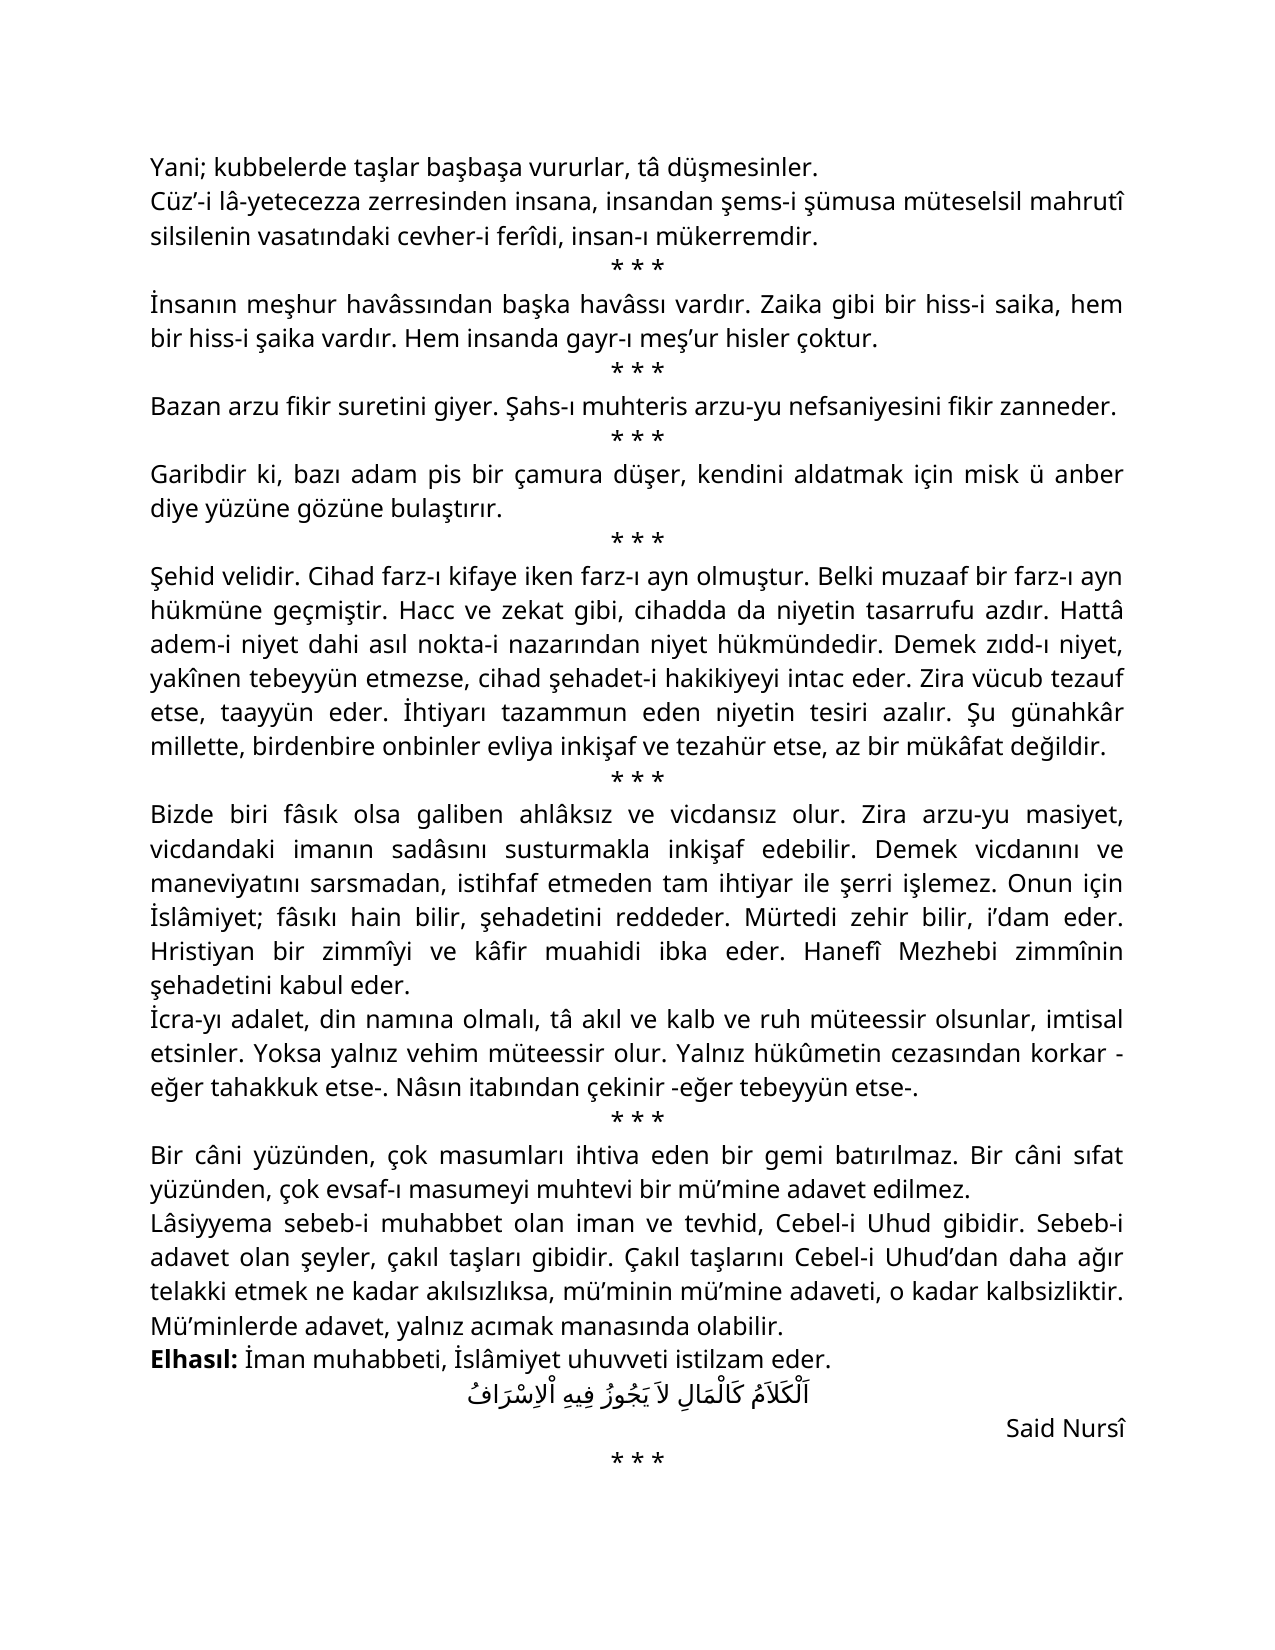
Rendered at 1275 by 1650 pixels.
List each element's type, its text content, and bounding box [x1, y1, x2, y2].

text Yani; kubbelerde taşlar başbaşa vururlar, tâ düşmesinler. [150, 150, 1125, 184]
text Lâsiyyema sebeb-i muhabbet olan iman ve tevhid, Cebel-i Uhud gibidir. Sebeb-i adavet olan şeyler, çakıl taşları gibidir. Çakıl taşlarını Cebel-i Uhud’dan daha ağır telakki etmek ne kadar akılsızlıksa, mü’minin mü’mine adaveti, o kadar kalbsizliktir. Mü’minlerde adavet, yalnız acımak manasında olabilir. [150, 1206, 1125, 1342]
text * * * [150, 1444, 1125, 1478]
text * * * [150, 422, 1125, 457]
text Bir câni yüzünden, çok masumları ihtiva eden bir gemi batırılmaz. Bir câni sıfat yüzünden, çok evsaf-ı masumeyi muhtevi bir mü’mine adavet edilmez. [150, 1138, 1125, 1206]
text * * * [150, 354, 1125, 388]
text İcra-yı adalet, din namına olmalı, tâ akıl ve kalb ve ruh müteessir olsunlar, imtisal etsinler. Yoksa yalnız vehim müteessir olur. Yalnız hükûmetin cezasından korkar -eğer tahakkuk etse-. Nâsın itabından çekinir -eğer tebeyyün etse-. [150, 1002, 1125, 1104]
text Bizde biri fâsık olsa galiben ahlâksız ve vicdansız olur. Zira arzu-yu masiyet, vicdandaki imanın sadâsını susturmakla inkişaf edebilir. Demek vicdanını ve maneviyatını sarsmadan, istihfaf etmeden tam ihtiyar ile şerri işlemez. Onun için İslâmiyet; fâsıkı hain bilir, şehadetini reddeder. Mürtedi zehir bilir, i’dam eder. Hristiyan bir zimmîyi ve kâfir muahidi ibka eder. Hanefî Mezhebi zimmînin şehadetini kabul eder. [150, 797, 1125, 1002]
text Şehid velidir. Cihad farz-ı kifaye iken farz-ı ayn olmuştur. Belki muzaaf bir farz-ı ayn hükmüne geçmiştir. Hacc ve zekat gibi, cihadda da niyetin tasarrufu azdır. Hattâ adem-i niyet dahi asıl nokta-i nazarından niyet hükmündedir. Demek zıdd-ı niyet, yakînen tebeyyün etmezse, cihad şehadet-i hakikiyeyi intac eder. Zira vücub tezauf etse, taayyün eder. İhtiyarı tazammun eden niyetin tesiri azalır. Şu günahkâr millette, birdenbire onbinler evliya inkişaf ve tezahür etse, az bir mükâfat değildir. [150, 559, 1125, 763]
text * * * [150, 525, 1125, 559]
text * * * [150, 252, 1125, 286]
text Elhasıl: İman muhabbeti, İslâmiyet uhuvveti istilzam eder. [150, 1342, 1125, 1376]
text Garibdir ki, bazı adam pis bir çamura düşer, kendini aldatmak için misk ü anber diye yüzüne gözüne bulaştırır. [150, 457, 1125, 525]
text * * * [150, 763, 1125, 797]
text * * * [150, 1104, 1125, 1138]
text Said Nursî [150, 1410, 1125, 1444]
text İnsanın meşhur havâssından başka havâssı vardır. Zaika gibi bir hiss-i saika, hem bir hiss-i şaika vardır. Hem insanda gayr-ı meş’ur hisler çoktur. [150, 286, 1125, 354]
text Cüz’-i lâ-yetecezza zerresinden insana, insandan şems-i şümusa müteselsil mahrutî silsilenin vasatındaki cevher-i ferîdi, insan-ı mükerremdir. [150, 184, 1125, 252]
text اَلْكَلاَمُ كَالْمَالِ لاَ يَجُوزُ فِيهِ اْلاِسْرَافُ [150, 1376, 1125, 1410]
text Bazan arzu fikir suretini giyer. Şahs-ı muhteris arzu-yu nefsaniyesini fikir zanneder. [150, 388, 1125, 422]
